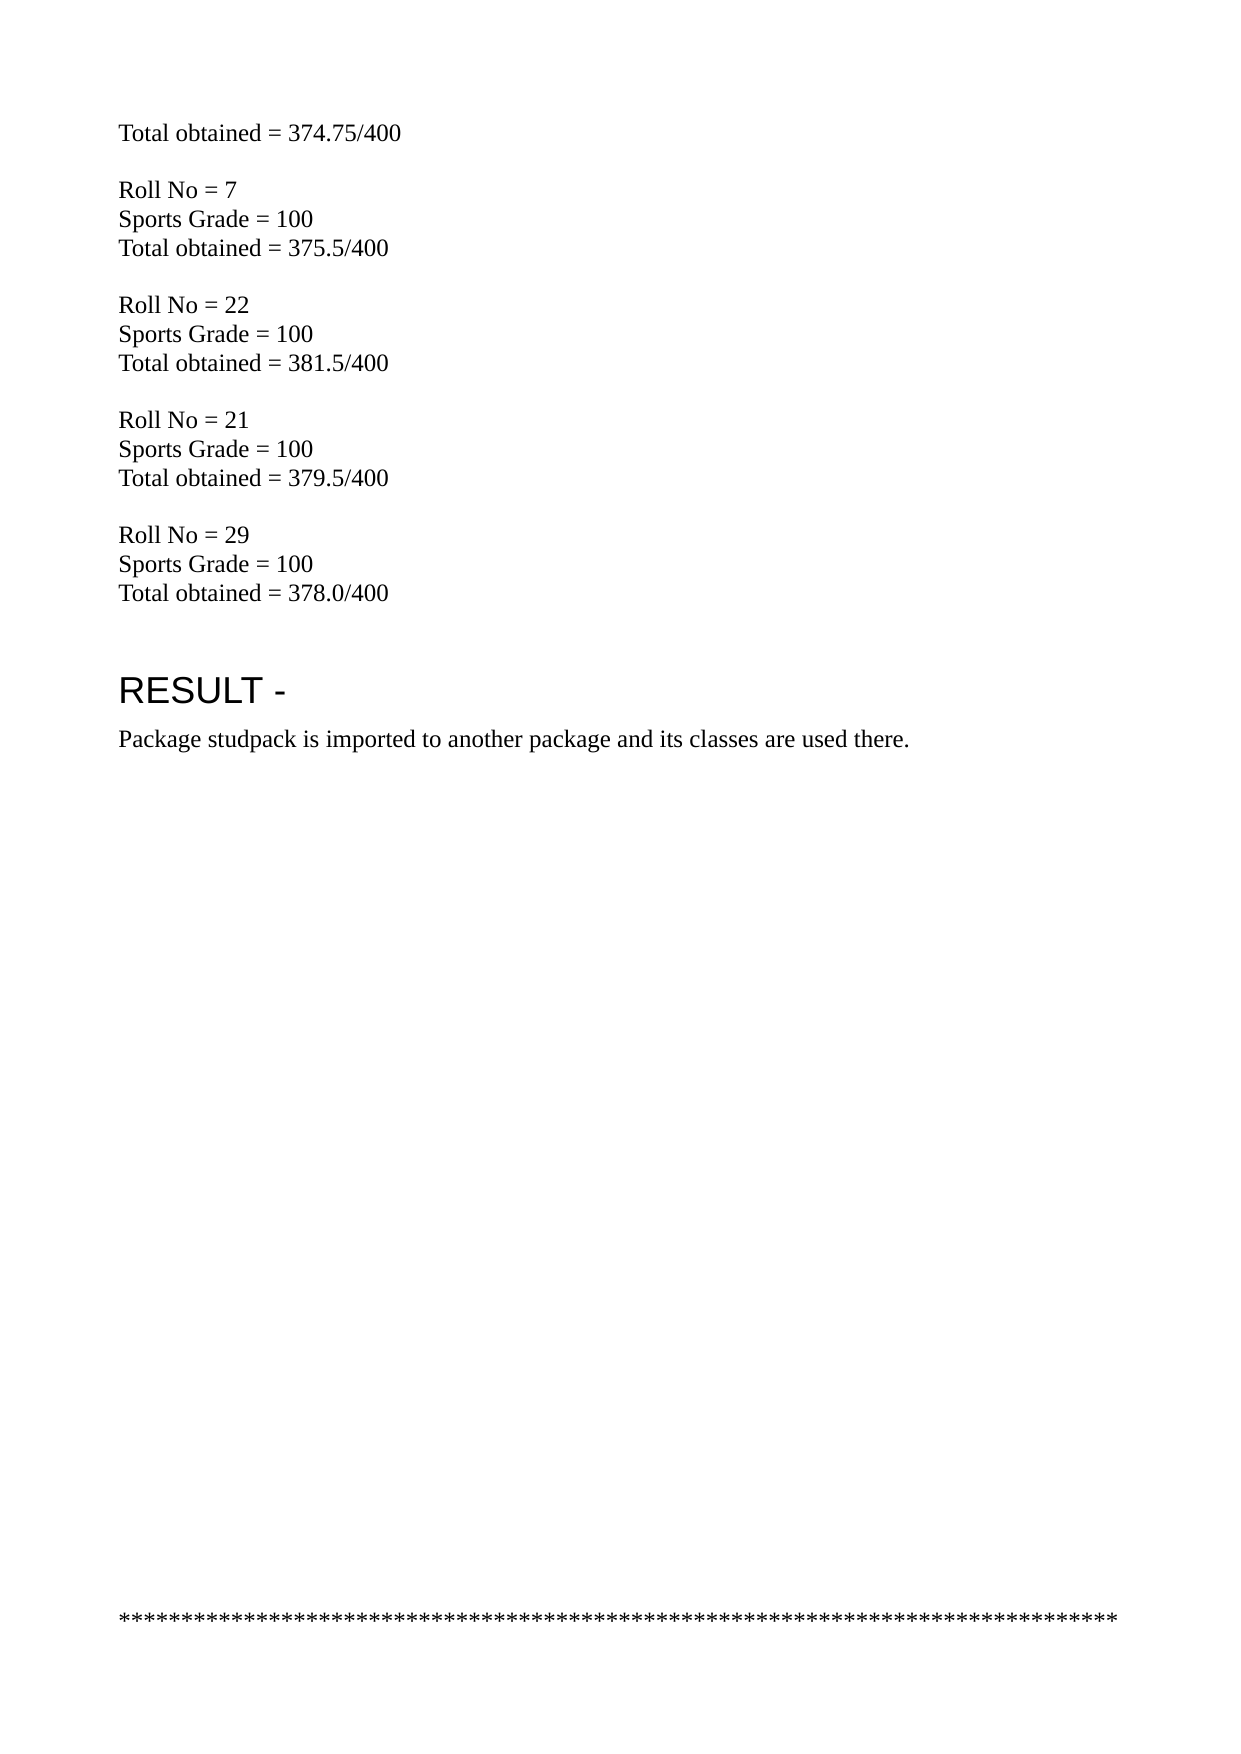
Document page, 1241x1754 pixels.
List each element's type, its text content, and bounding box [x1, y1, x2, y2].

text ******************************************************************************** [118, 1606, 1122, 1634]
text Package studpack is imported to another package and its classes are used there. [118, 724, 1122, 753]
text Roll No = 29 [118, 521, 1122, 549]
text Roll No = 21 [118, 406, 1122, 434]
text Total obtained = 378.0/400 [118, 578, 1122, 607]
text Total obtained = 375.5/400 [118, 233, 1122, 262]
text Total obtained = 374.75/400 [118, 118, 1122, 147]
text Total obtained = 379.5/400 [118, 463, 1122, 492]
text Total obtained = 381.5/400 [118, 348, 1122, 377]
subtitle RESULT - [118, 669, 1122, 712]
text Sports Grade = 100 [118, 204, 1122, 233]
text Sports Grade = 100 [118, 319, 1122, 348]
text Roll No = 7 [118, 176, 1122, 204]
text Sports Grade = 100 [118, 434, 1122, 463]
text Roll No = 22 [118, 291, 1122, 319]
text Sports Grade = 100 [118, 549, 1122, 578]
